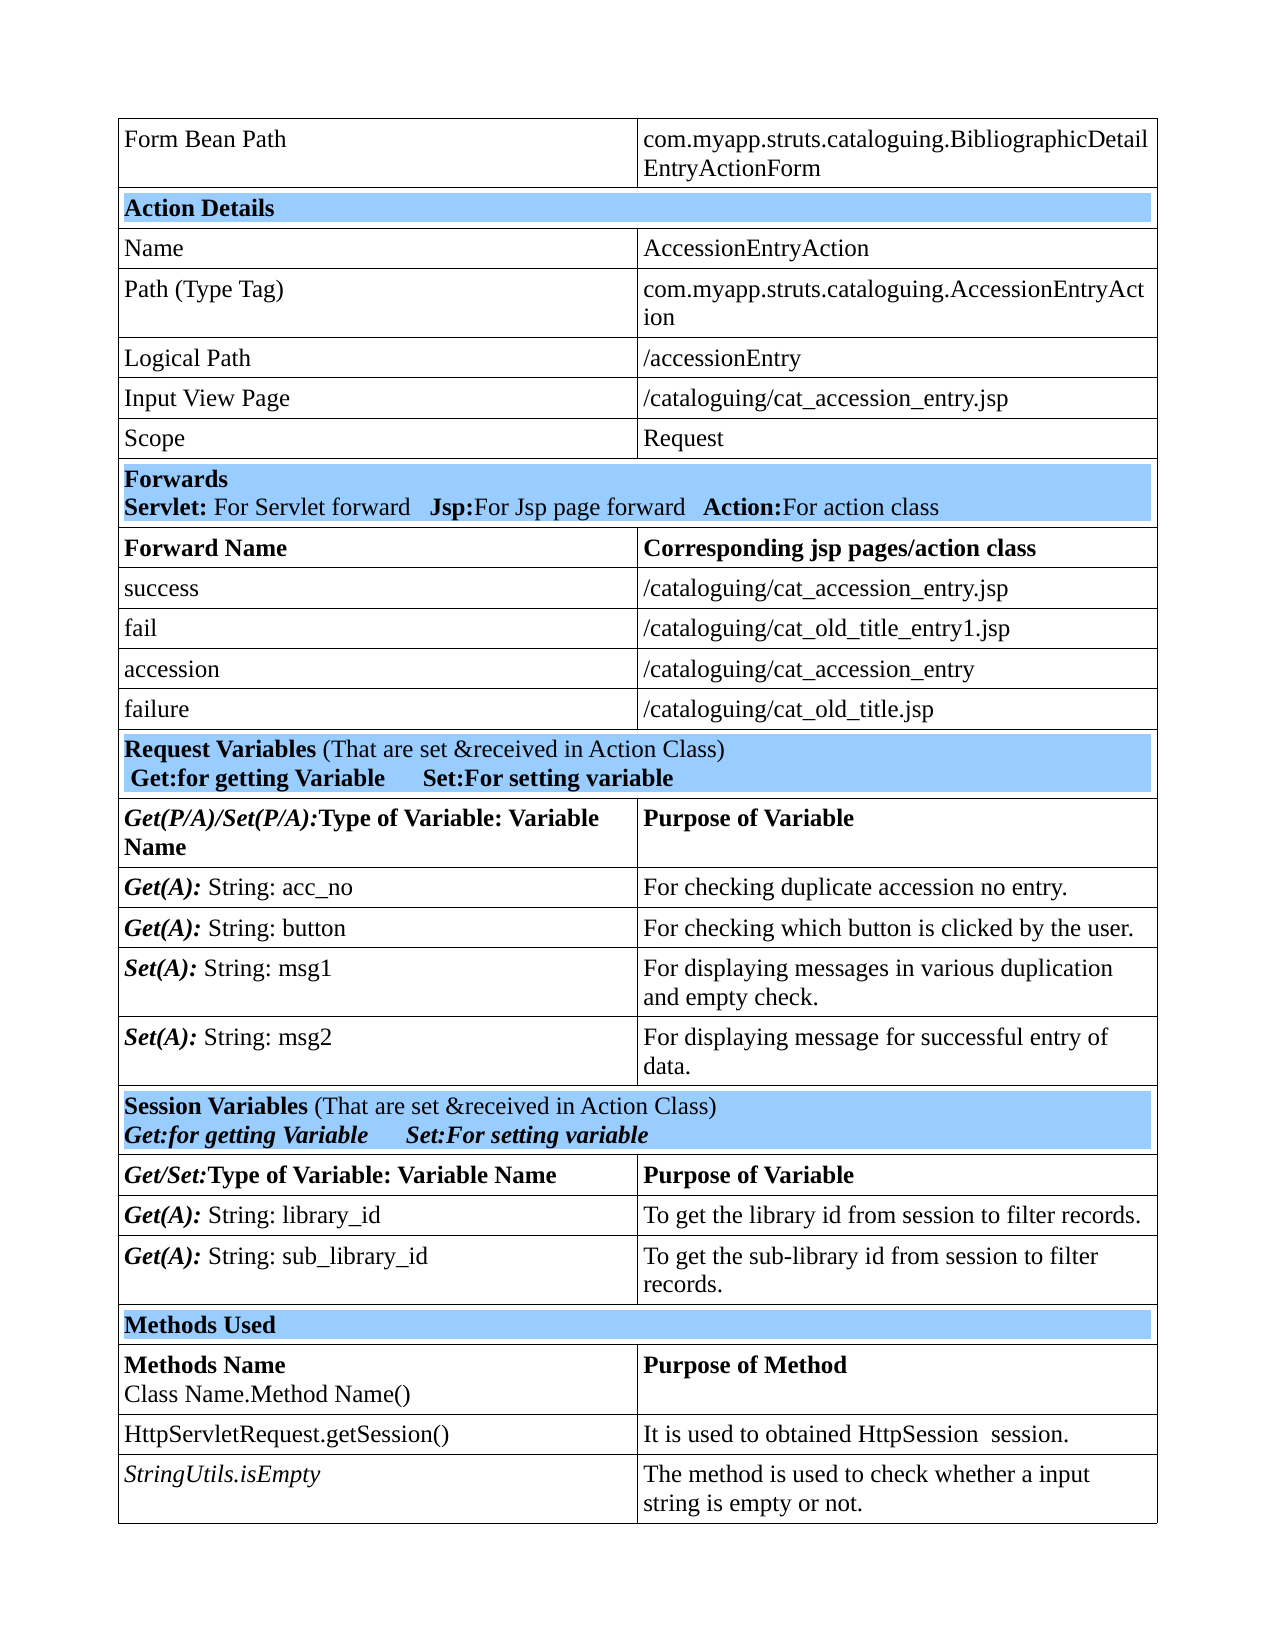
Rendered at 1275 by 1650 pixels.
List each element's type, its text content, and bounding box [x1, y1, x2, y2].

table_cell Get(A): String: button [119, 908, 637, 947]
table_cell StringUtils.isEmpty [119, 1455, 637, 1523]
table_cell To get the sub-library id from session to filter records. [638, 1236, 1157, 1304]
table_cell Action Details [119, 188, 1157, 227]
table_cell /cataloguing/cat_accession_entry.jsp [638, 378, 1157, 417]
table_cell For displaying message for successful entry of data. [638, 1017, 1157, 1085]
table_cell Forwards Servlet: For Servlet forward Jsp:For Jsp page forward Action:For action class [119, 459, 1157, 527]
table_cell AccessionEntryAction [638, 229, 1157, 268]
table_cell com.myapp.struts.cataloguing.BibliographicDetailEntryActionForm [638, 119, 1157, 187]
table_cell Get/Set:Type of Variable: Variable Name [119, 1155, 637, 1195]
table_cell Purpose of Variable [638, 1155, 1157, 1195]
table_cell Session Variables (That are set &received in Action Class) Get:for getting Variable Set:For setting variable [119, 1086, 1157, 1154]
table_cell For displaying messages in various duplication and empty check. [638, 948, 1157, 1016]
table_cell fail [119, 609, 637, 648]
table_cell com.myapp.struts.cataloguing.AccessionEntryAction [638, 269, 1157, 337]
table_cell /cataloguing/cat_accession_entry.jsp [638, 568, 1157, 607]
table_cell It is used to obtained HttpSession session. [638, 1415, 1157, 1454]
table_cell Get(P/A)/Set(P/A):Type of Variable: Variable Name [119, 799, 637, 867]
table_cell Get(A): String: library_id [119, 1196, 637, 1235]
table_cell Forward Name [119, 528, 637, 567]
table_cell Purpose of Variable [638, 799, 1157, 867]
table_cell Methods Name Class Name.Method Name() [119, 1345, 637, 1413]
table_cell /cataloguing/cat_accession_entry [638, 649, 1157, 688]
table_cell Name [119, 229, 637, 268]
table_cell For checking which button is clicked by the user. [638, 908, 1157, 947]
table_cell failure [119, 689, 637, 728]
table_cell Input View Page [119, 378, 637, 417]
table_cell Form Bean Path [119, 119, 637, 187]
table_cell Logical Path [119, 338, 637, 377]
table_cell Request Variables (That are set &received in Action Class) Get:for getting Variable Set:For setting variable [119, 730, 1157, 797]
table_cell To get the library id from session to filter records. [638, 1196, 1157, 1235]
table_cell HttpServletRequest.getSession() [119, 1415, 637, 1454]
table_cell Request [638, 419, 1157, 458]
table_cell For checking duplicate accession no entry. [638, 868, 1157, 907]
table_cell Corresponding jsp pages/action class [638, 528, 1157, 567]
table_cell Get(A): String: sub_library_id [119, 1236, 637, 1304]
table_cell /cataloguing/cat_old_title.jsp [638, 689, 1157, 728]
table_cell Scope [119, 419, 637, 458]
table_cell The method is used to check whether a input string is empty or not. [638, 1455, 1157, 1523]
table_cell success [119, 568, 637, 607]
table_cell /cataloguing/cat_old_title_entry1.jsp [638, 609, 1157, 648]
table_cell Methods Used [119, 1305, 1157, 1344]
table_cell accession [119, 649, 637, 688]
table_cell Path (Type Tag) [119, 269, 637, 337]
table_cell Set(A): String: msg2 [119, 1017, 637, 1085]
table_cell /accessionEntry [638, 338, 1157, 377]
table_cell Get(A): String: acc_no [119, 868, 637, 907]
table_cell Purpose of Method [638, 1345, 1157, 1413]
table_cell Set(A): String: msg1 [119, 948, 637, 1016]
